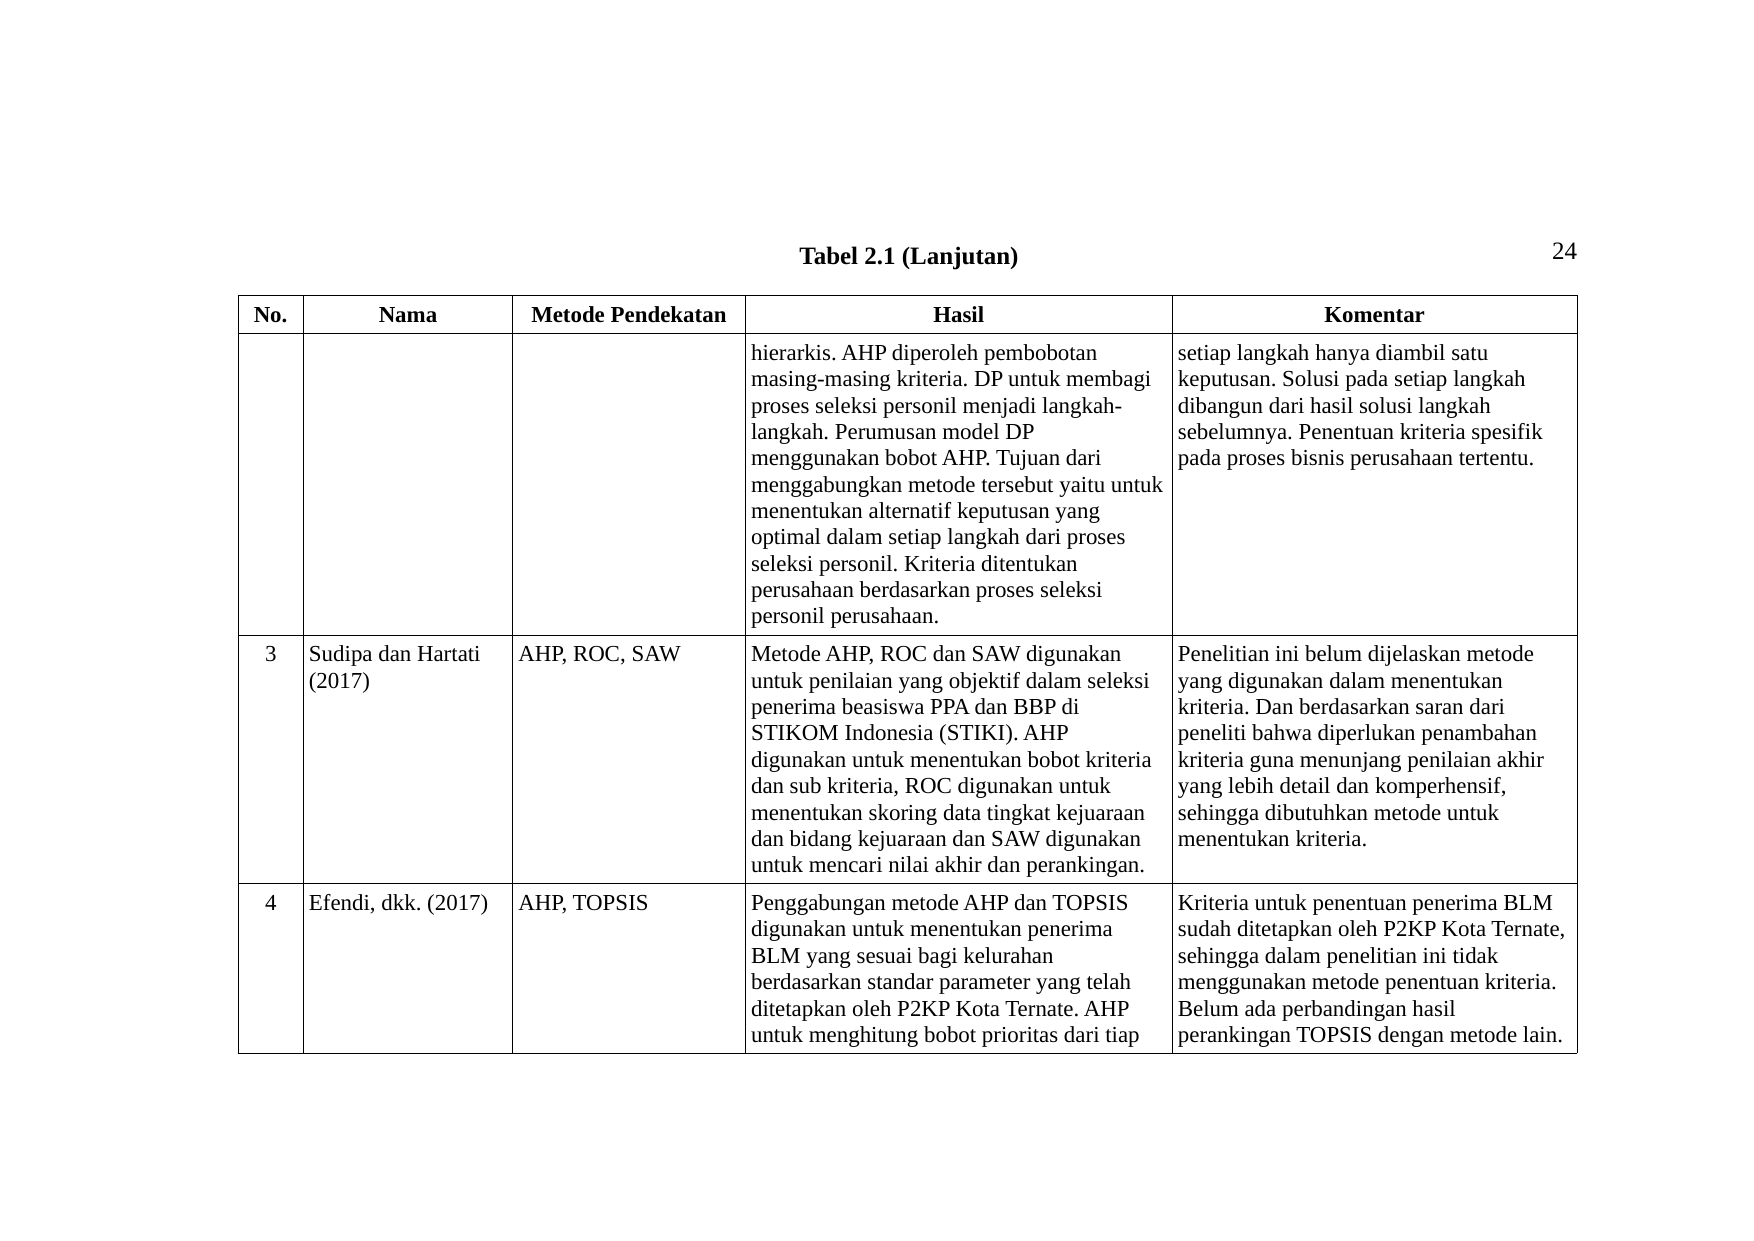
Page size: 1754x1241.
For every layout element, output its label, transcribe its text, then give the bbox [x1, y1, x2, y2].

text Tabel 2.1 (Lanjutan) [277, 241, 1541, 270]
table_cell setiap langkah hanya diambil satu keputusan. Solusi pada setiap langkah dibangun dari hasil solusi langkah sebelumnya. Penentuan kriteria spesifik pada proses bisnis perusahaan tertentu. [1173, 334, 1577, 634]
table_cell Kriteria untuk penentuan penerima BLM sudah ditetapkan oleh P2KP Kota Ternate, sehingga dalam penelitian ini tidak menggunakan metode penentuan kriteria. Belum ada perbandingan hasil perankingan TOPSIS dengan metode lain. [1173, 884, 1577, 1053]
table_cell 4 [239, 884, 303, 1053]
table_cell Efendi, dkk. (2017) [304, 884, 512, 1053]
table_cell hierarkis. AHP diperoleh pembobotan masing-masing kriteria. DP untuk membagi proses seleksi personil menjadi langkah-langkah. Perumusan model DP menggunakan bobot AHP. Tujuan dari menggabungkan metode tersebut yaitu untuk menentukan alternatif keputusan yang optimal dalam setiap langkah dari proses seleksi personil. Kriteria ditentukan perusahaan berdasarkan proses seleksi personil perusahaan. [746, 334, 1172, 634]
table_cell Penggabungan metode AHP dan TOPSIS digunakan untuk menentukan penerima BLM yang sesuai bagi kelurahan berdasarkan standar parameter yang telah ditetapkan oleh P2KP Kota Ternate. AHP untuk menghitung bobot prioritas dari tiap [746, 884, 1172, 1053]
table_header Hasil [746, 296, 1172, 333]
table_header Nama [304, 296, 512, 333]
table_header Komentar [1173, 296, 1577, 333]
table_cell [239, 334, 303, 634]
table_cell AHP, TOPSIS [513, 884, 745, 1053]
table_cell [304, 334, 512, 634]
table_cell [513, 334, 745, 634]
table_header No. [239, 296, 303, 333]
table_header Metode Pendekatan [513, 296, 745, 333]
table_cell Sudipa dan Hartati (2017) [304, 636, 512, 883]
table_cell 3 [239, 636, 303, 883]
table_cell AHP, ROC, SAW [513, 636, 745, 883]
table_cell Penelitian ini belum dijelaskan metode yang digunakan dalam menentukan kriteria. Dan berdasarkan saran dari peneliti bahwa diperlukan penambahan kriteria guna menunjang penilaian akhir yang lebih detail dan komperhensif, sehingga dibutuhkan metode untuk menentukan kriteria. [1173, 636, 1577, 883]
table_cell Metode AHP, ROC dan SAW digunakan untuk penilaian yang objektif dalam seleksi penerima beasiswa PPA dan BBP di STIKOM Indonesia (STIKI). AHP digunakan untuk menentukan bobot kriteria dan sub kriteria, ROC digunakan untuk menentukan skoring data tingkat kejuaraan dan bidang kejuaraan dan SAW digunakan untuk mencari nilai akhir dan perankingan. [746, 636, 1172, 883]
